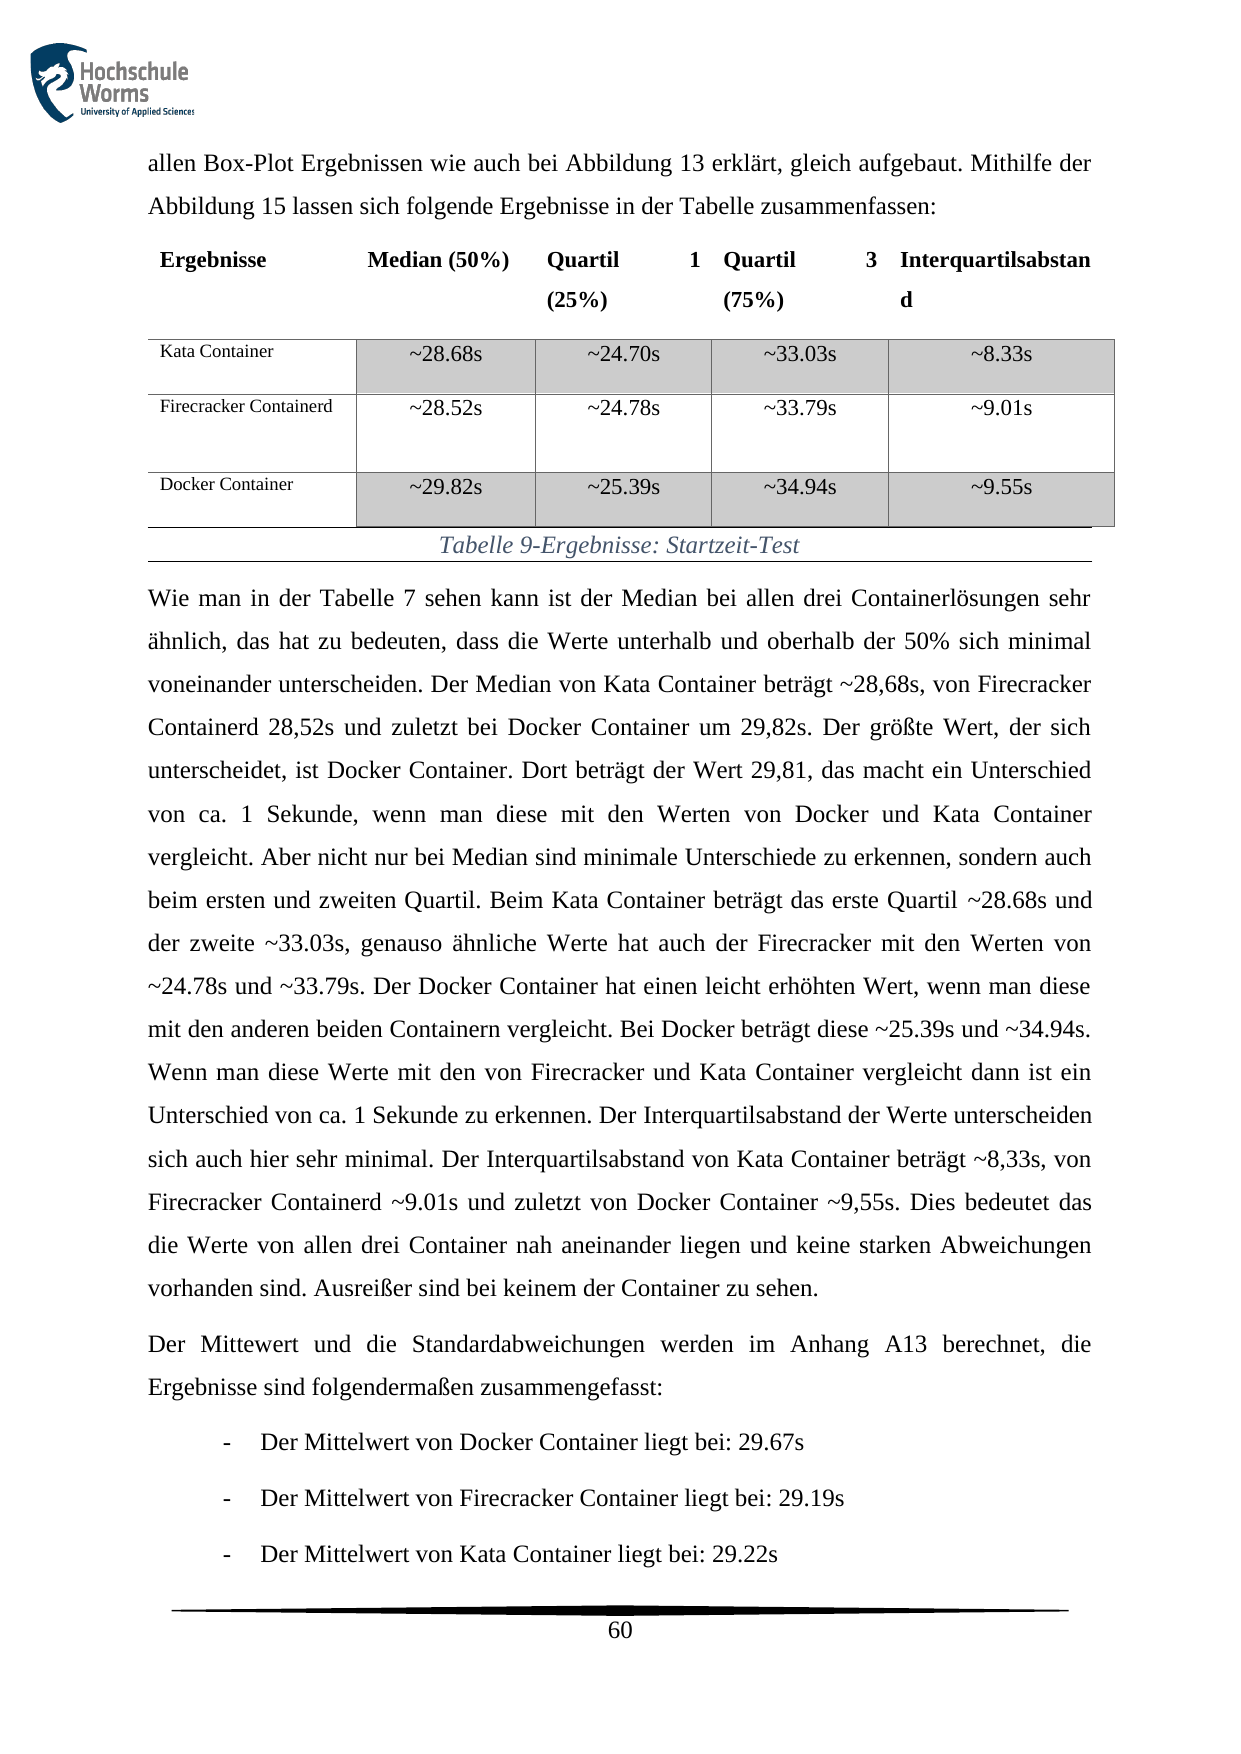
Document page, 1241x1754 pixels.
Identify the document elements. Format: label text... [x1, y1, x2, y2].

table_cell ~28.52s [357, 395, 535, 472]
table_cell ~28.68s [357, 340, 535, 393]
table_cell ~8.33s [889, 340, 1114, 393]
table_header Interquartilsabstand [889, 246, 1115, 339]
list Der Mittelwert von Kata Container liegt bei: 29.22s [223, 1539, 1092, 1567]
table_header Quartil 1 (25%) [535, 246, 712, 339]
list Der Mittelwert von Firecracker Container liegt bei: 29.19s [223, 1483, 1092, 1512]
table_cell ~33.03s [712, 340, 888, 393]
table_cell ~9.01s [889, 395, 1114, 472]
table_cell ~34.94s [712, 473, 888, 526]
table_cell ~24.78s [536, 395, 711, 472]
table_cell Kata Container [148, 340, 356, 393]
table_cell ~24.70s [536, 340, 711, 393]
table_cell ~25.39s [536, 473, 711, 526]
table_header Ergebnisse [148, 246, 356, 339]
table_cell ~9.55s [889, 473, 1114, 526]
table_cell Docker Container [148, 473, 356, 526]
table_header Median (50%) [356, 246, 535, 339]
text allen Box-Plot Ergebnissen wie auch bei Abbildung 13 erklärt, gleich aufgebaut. Mithilfe der Abbildung 15 lassen sich folgende Ergebnisse in der Tabelle zusammenfassen: [148, 148, 1092, 219]
table_cell ~33.79s [712, 395, 888, 472]
table_cell Firecracker Containerd [148, 395, 356, 472]
list Der Mittelwert von Docker Container liegt bei: 29.67s [223, 1427, 1092, 1456]
text Tabelle 9-Ergebnisse: Startzeit-Test [148, 528, 1092, 561]
table_header Quartil 3 (75%) [712, 246, 888, 339]
text Wie man in der Tabelle 7 sehen kann ist der Median bei allen drei Containerlösungen sehr ähnlich, das hat zu bedeuten, dass die Werte unterhalb und oberhalb der 50% sich minimal voneinander unterscheiden. Der Median von Kata Container beträgt ~28,68s, von Firecracker Containerd 28,52s und zuletzt bei Docker Container um 29,82s. Der größte Wert, der sich unterscheidet, ist Docker Container. Dort beträgt der Wert 29,81, das macht ein Unterschied von ca. 1 Sekunde, wenn man diese mit den Werten von Docker und Kata Container vergleicht. Aber nicht nur bei Median sind minimale Unterschiede zu erkennen, sondern auch beim ersten und zweiten Quartil. Beim Kata Container beträgt das erste Quartil ~28.68s und der zweite ~33.03s, genauso ähnliche Werte hat auch der Firecracker mit den Werten von ~24.78s und ~33.79s. Der Docker Container hat einen leicht erhöhten Wert, wenn man diese mit den anderen beiden Containern vergleicht. Bei Docker beträgt diese ~25.39s und ~34.94s. Wenn man diese Werte mit den von Firecracker und Kata Container vergleicht dann ist ein Unterschied von ca. 1 Sekunde zu erkennen. Der Interquartilsabstand der Werte unterscheiden sich auch hier sehr minimal. Der Interquartilsabstand von Kata Container beträgt ~8,33s, von Firecracker Containerd ~9.01s und zuletzt von Docker Container ~9,55s. Dies bedeutet das die Werte von allen drei Container nah aneinander liegen und keine starken Abweichungen vorhanden sind. Ausreißer sind bei keinem der Container zu sehen. [148, 583, 1092, 1302]
text Der Mittewert und die Standardabweichungen werden im Anhang A13 berechnet, die Ergebnisse sind folgendermaßen zusammengefasst: [148, 1329, 1092, 1401]
table_cell ~29.82s [357, 473, 535, 526]
